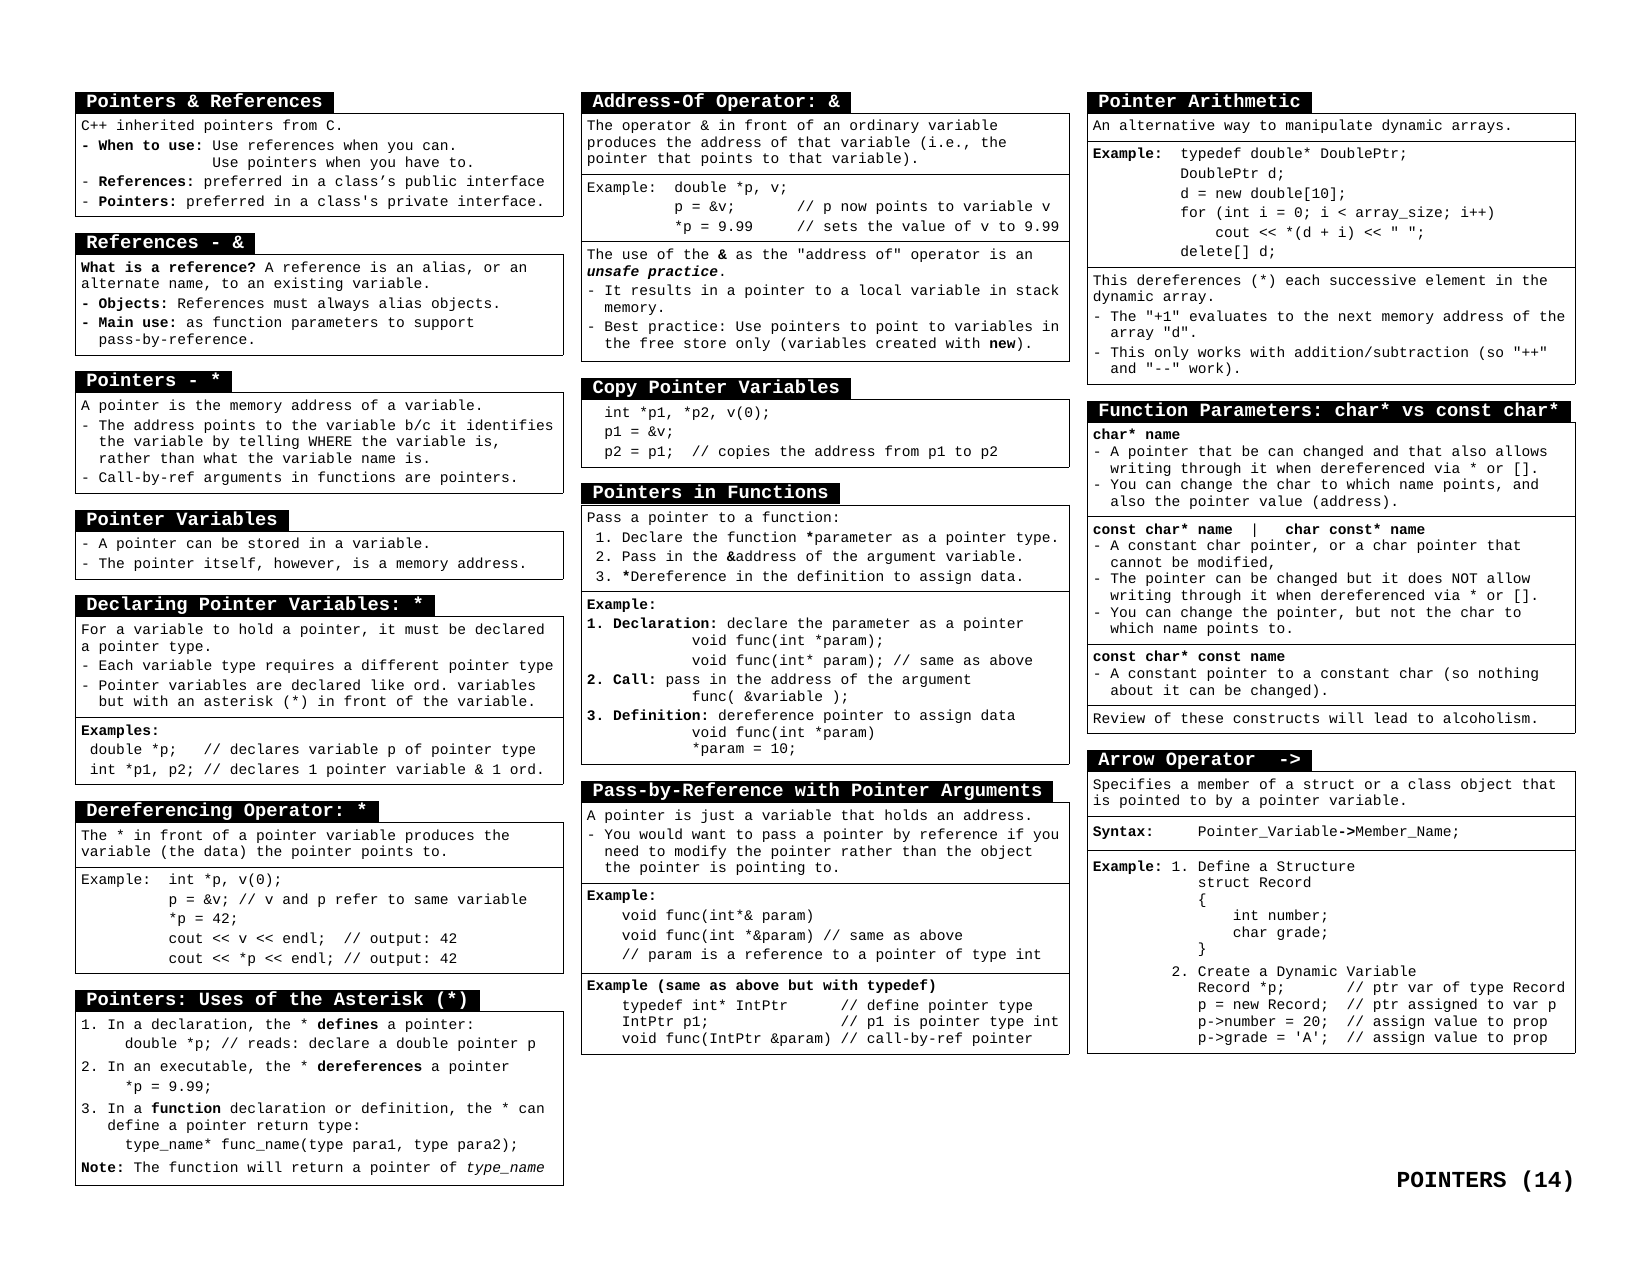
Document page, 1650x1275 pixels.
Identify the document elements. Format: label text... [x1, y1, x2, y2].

text POINTERS (14) [1087, 1169, 1575, 1195]
table_header char* name - A pointer that be can changed and that also allows writing through it when dereferenced via * or []. - You can change the char to which name points, and also the pointer value (address). [1088, 423, 1575, 516]
table_header C++ inherited pointers from C. - When to use: Use references when you can. Use pointers when you have to. - References: preferred in a class’s public interface - Pointers: preferred in a class's private interface. [76, 114, 563, 216]
text Arrow Operator -> [1087, 750, 1575, 771]
table_header For a variable to hold a pointer, it must be declared a pointer type. - Each variable type requires a different pointer type - Pointer variables are declared like ord. variables but with an asterisk (*) in front of the variable. [76, 617, 563, 717]
table_cell Example: 1. Declaration: declare the parameter as a pointer void func(int *param); void func(int* param); // same as above 2. Call: pass in the address of the argument func( &variable ); 3. Definition: dereference pointer to assign data void func(int *param) *param = 10; [582, 592, 1069, 764]
text Pointer Variables [75, 509, 563, 531]
table_header A pointer is the memory address of a variable. - The address points to the variable b/c it identifies the variable by telling WHERE the variable is, rather than what the variable name is. - Call-by-ref arguments in functions are pointers. [76, 393, 563, 493]
text Pointer Arithmetic [1087, 92, 1575, 113]
table_cell const char* const name - A constant pointer to a constant char (so nothing about it can be changed). [1088, 645, 1575, 705]
table_header Pass a pointer to a function: 1. Declare the function *parameter as a pointer type. 2. Pass in the &address of the argument variable. 3. *Dereference in the definition to assign data. [582, 506, 1069, 591]
text Pointers & References [75, 92, 563, 113]
table_header What is a reference? A reference is an alias, or an alternate name, to an existing variable. - Objects: References must always alias objects. - Main use: as function parameters to support pass-by-reference. [76, 255, 563, 354]
text References - & [75, 233, 563, 254]
text Pointers - * [75, 371, 563, 392]
table_cell This dereferences (*) each successive element in the dynamic array. - The "+1" evaluates to the next memory address of the array "d". - This only works with addition/subtraction (so "++" and "--" work). [1088, 268, 1575, 384]
table_header 1. In a declaration, the * defines a pointer: double *p; // reads: declare a double pointer p 2. In an executable, the * dereferences a pointer *p = 9.99; 3. In a function declaration or definition, the * can define a pointer return type: type_name* func_name(type para1, type para2); Note: The function will return a pointer of type_name [76, 1012, 563, 1185]
table_cell Examples: double *p; // declares variable p of pointer type int *p1, p2; // declares 1 pointer variable & 1 ord. [76, 718, 563, 784]
table_header The operator & in front of an ordinary variable produces the address of that variable (i.e., the pointer that points to that variable). [582, 114, 1069, 174]
text Declaring Pointer Variables: * [75, 595, 563, 616]
table_cell Example: int *p, v(0); p = &v; // v and p refer to same variable *p = 42; cout << v << endl; // output: 42 cout << *p << endl; // output: 42 [76, 868, 563, 973]
text Function Parameters: char* vs const char* [1087, 401, 1575, 422]
table_cell const char* name | char const* name - A constant char pointer, or a char pointer that cannot be modified, - The pointer can be changed but it does NOT allow writing through it when dereferenced via * or []. - You can change the pointer, but not the char to which name points to. [1088, 517, 1575, 644]
table_cell Syntax: Pointer_Variable->Member_Name; [1088, 817, 1575, 850]
table_header int *p1, *p2, v(0); p1 = &v; p2 = p1; // copies the address from p1 to p2 [582, 400, 1069, 467]
table_header Specifies a member of a struct or a class object that is pointed to by a pointer variable. [1088, 772, 1575, 816]
table_cell Review of these constructs will lead to alcoholism. [1088, 706, 1575, 733]
text Pointers in Functions [581, 483, 1069, 504]
table_cell Example: 1. Define a Structure struct Record { int number; char grade; } 2. Create a Dynamic Variable Record *p; // ptr var of type Record p = new Record; // ptr assigned to var p p->number = 20; // assign value to prop p->grade = 'A'; // assign value to prop [1088, 851, 1575, 1053]
table_cell The use of the & as the "address of" operator is an unsafe practice. - It results in a pointer to a local variable in stack memory. - Best practice: Use pointers to point to variables in the free store only (variables created with new). [582, 242, 1069, 361]
table_cell Example: typedef double* DoublePtr; DoublePtr d; d = new double[10]; for (int i = 0; i < array_size; i++) cout << *(d + i) << " "; delete[] d; [1088, 142, 1575, 267]
table_cell Example: double *p, v; p = &v; // p now points to variable v *p = 9.99 // sets the value of v to 9.99 [582, 175, 1069, 241]
text Copy Pointer Variables [581, 378, 1069, 399]
text Pointers: Uses of the Asterisk (*) [75, 990, 563, 1011]
table_header An alternative way to manipulate dynamic arrays. [1088, 114, 1575, 141]
text Pass-by-Reference with Pointer Arguments [581, 781, 1069, 802]
table_header - A pointer can be stored in a variable. - The pointer itself, however, is a memory address. [76, 532, 563, 578]
table_cell Example (same as above but with typedef) typedef int* IntPtr // define pointer type IntPtr p1; // p1 is pointer type int void func(IntPtr &param) // call-by-ref pointer [582, 974, 1069, 1053]
table_header The * in front of a pointer variable produces the variable (the data) the pointer points to. [76, 823, 563, 867]
table_cell Example: void func(int*& param) void func(int *&param) // same as above // param is a reference to a pointer of type int [582, 884, 1069, 973]
text Dereferencing Operator: * [75, 801, 563, 822]
text Address-Of Operator: & [581, 92, 1069, 113]
table_header A pointer is just a variable that holds an address. - You would want to pass a pointer by reference if you need to modify the pointer rather than the object the pointer is pointing to. [582, 803, 1069, 883]
